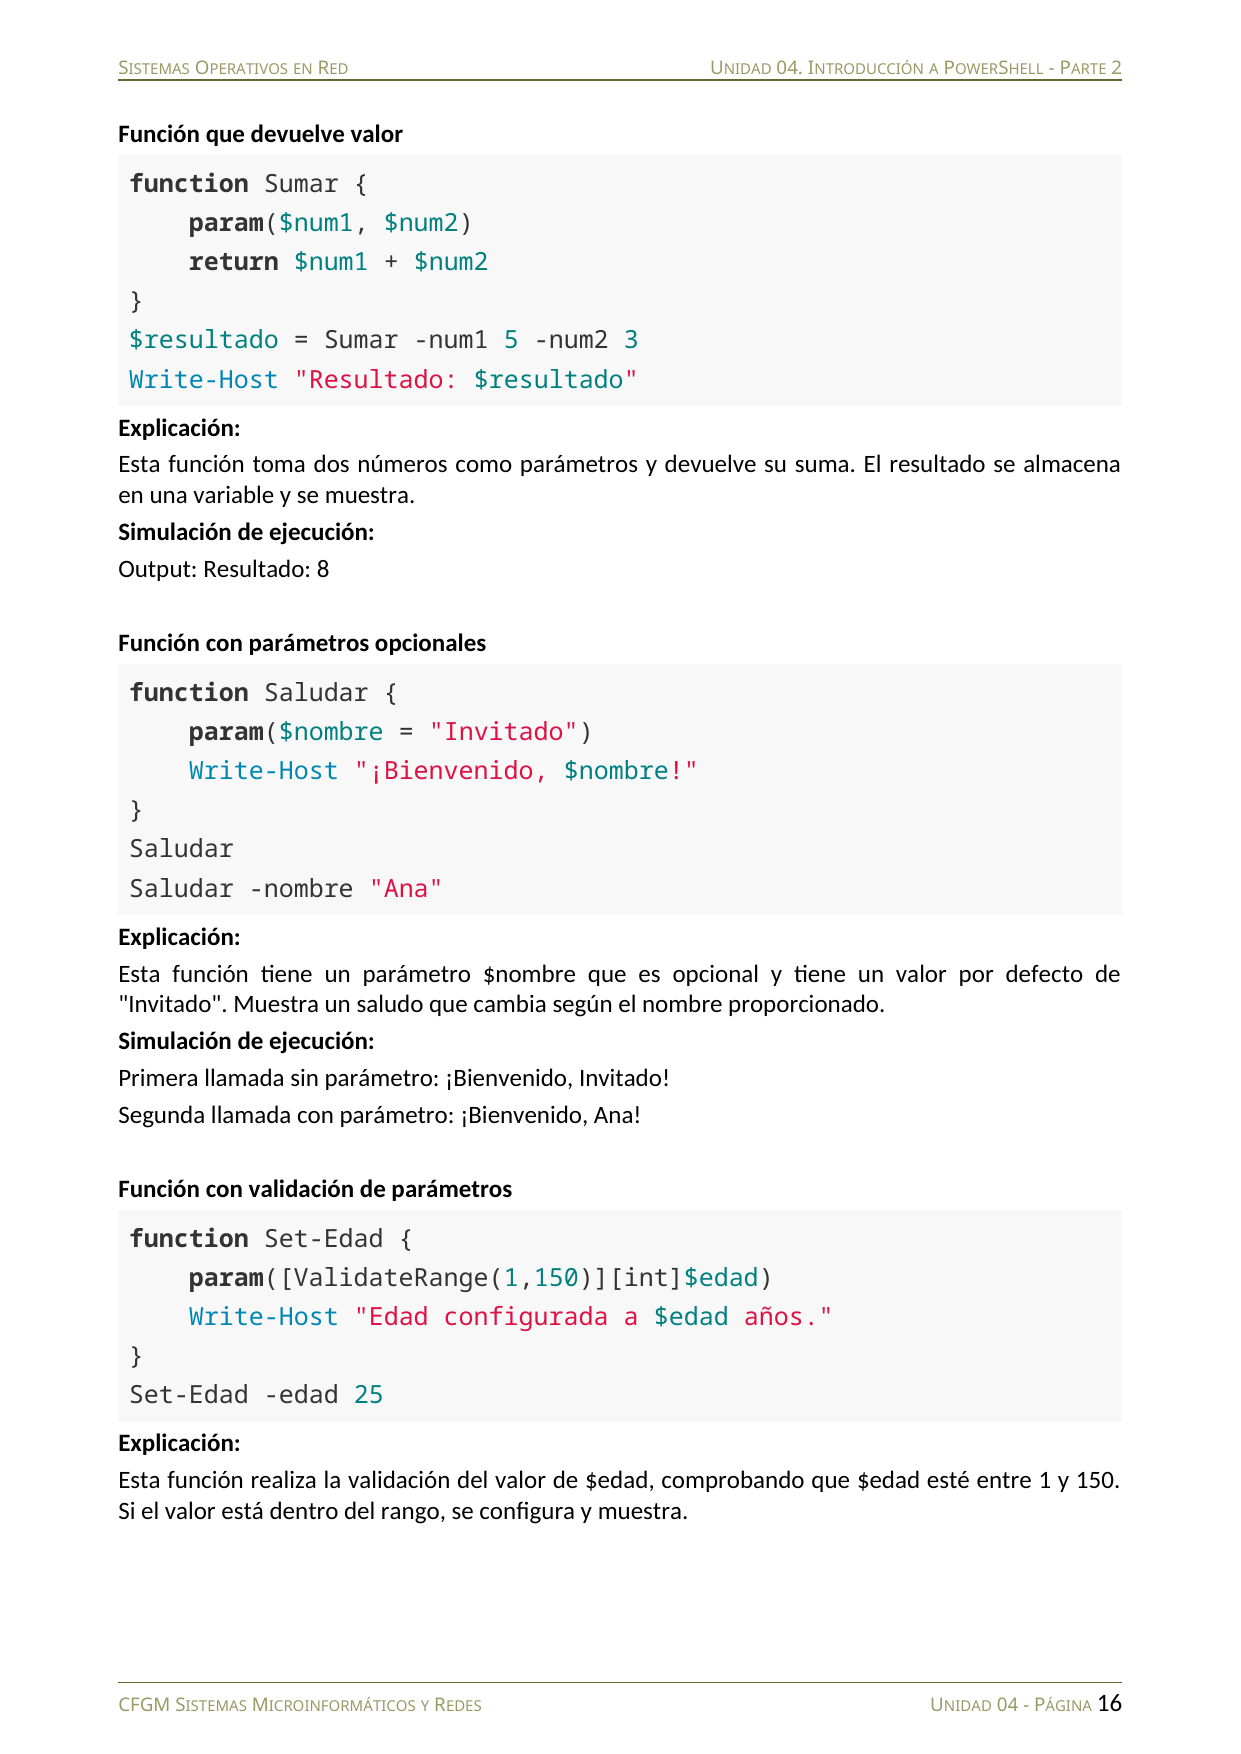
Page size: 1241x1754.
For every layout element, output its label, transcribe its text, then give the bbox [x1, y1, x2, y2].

text Función con parámetros opcionales [118, 627, 1122, 658]
table_header function Sumar { param($num1, $num2) return $num1 + $num2 } $resultado = Sumar -num1 5 -num2 3 Write-Host "Resultado: $resultado" [118, 155, 1122, 406]
text Función con validación de parámetros [118, 1173, 1122, 1204]
text Función que devuelve valor [118, 118, 1122, 148]
table_header function Set-Edad { param([ValidateRange(1,150)][int]$edad) Write-Host "Edad configurada a $edad años." } Set-Edad -edad 25 [118, 1210, 1122, 1422]
text Explicación: [118, 412, 1122, 442]
table_header function Saludar { param($nombre = "Invitado") Write-Host "¡Bienvenido, $nombre!" } Saludar Saludar -nombre "Ana" [118, 664, 1122, 915]
text Output: Resultado: 8 [118, 553, 1122, 584]
text Primera llamada sin parámetro: ¡Bienvenido, Invitado! [118, 1062, 1122, 1093]
text Esta función toma dos números como parámetros y devuelve su suma. El resultado se almacena en una variable y se muestra. [118, 449, 1122, 510]
text Esta función realiza la validación del valor de $edad, comprobando que $edad esté entre 1 y 150. Si el valor está dentro del rango, se configura y muestra. [118, 1464, 1122, 1526]
text Simulación de ejecución: [118, 1025, 1122, 1056]
text Esta función tiene un parámetro $nombre que es opcional y tiene un valor por defecto de "Invitado". Muestra un saludo que cambia según el nombre proporcionado. [118, 958, 1122, 1019]
text Explicación: [118, 1428, 1122, 1458]
text Segunda llamada con parámetro: ¡Bienvenido, Ana! [118, 1099, 1122, 1130]
text Simulación de ejecución: [118, 516, 1122, 547]
text Explicación: [118, 921, 1122, 951]
